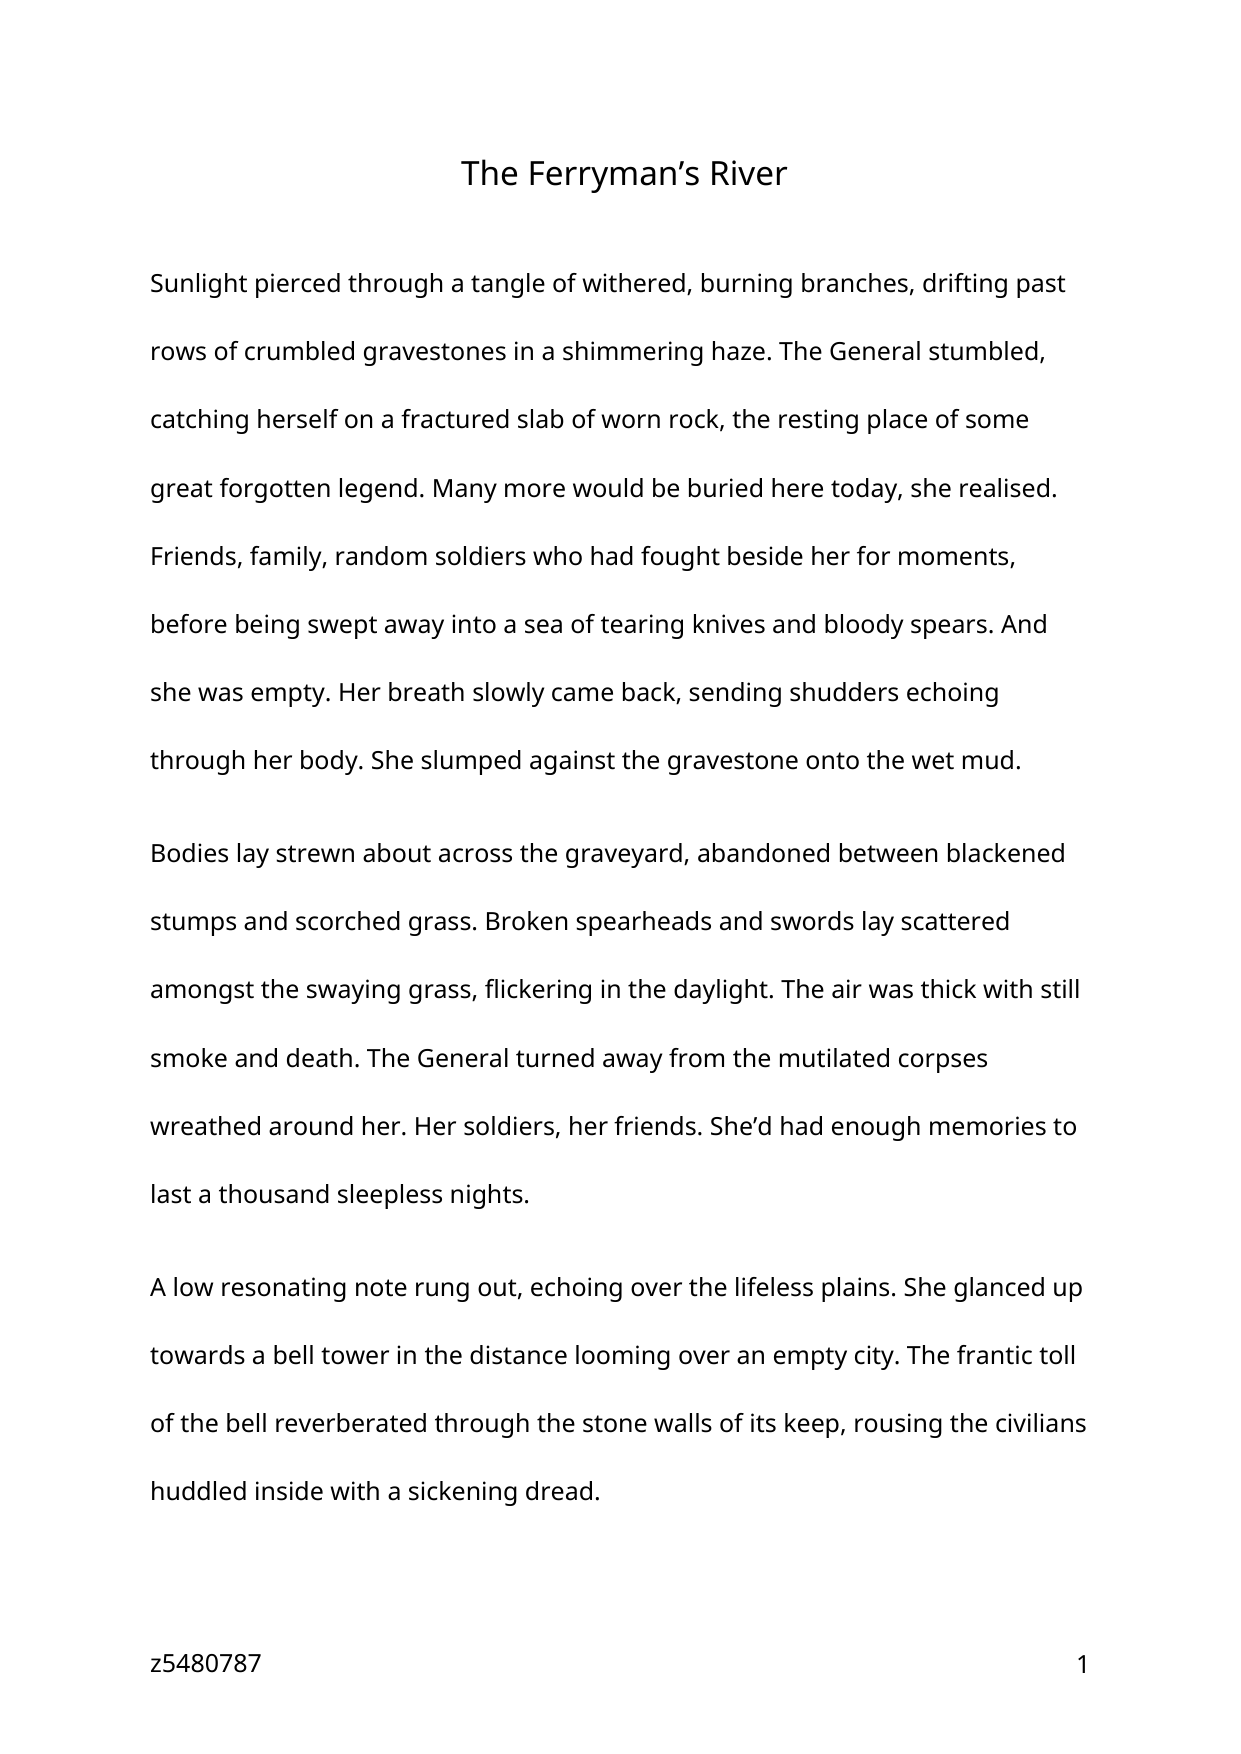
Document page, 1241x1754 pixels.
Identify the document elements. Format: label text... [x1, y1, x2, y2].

text Sunlight pierced through a tangle of withered, burning branches, drifting past rows of crumbled gravestones in a shimmering haze. The General stumbled, catching herself on a fractured slab of worn rock, the resting place of some great forgotten legend. Many more would be buried here today, she realised. Friends, family, random soldiers who had fought beside her for moments, before being swept away into a sea of tearing knives and bloody spears. And she was empty. Her breath slowly came back, sending shudders echoing through her body. She slumped against the gravestone onto the wet mud. [150, 266, 1090, 777]
text Bodies lay strewn about across the graveyard, abandoned between blackened stumps and scorched grass. Broken spearheads and swords lay scattered amongst the swaying grass, flickering in the daylight. The air was thick with still smoke and death. The General turned away from the mutilated corpses wreathed around her. Her soldiers, her friends. She’d had enough memories to last a thousand sleepless nights. [150, 836, 1090, 1211]
text A low resonating note rung out, echoing over the lifeless plains. She glanced up towards a bell tower in the distance looming over an empty city. The frantic toll of the bell reverberated through the stone walls of its keep, rousing the civilians huddled inside with a sickening dread. [150, 1269, 1090, 1508]
text The Ferryman’s River [150, 150, 1090, 195]
